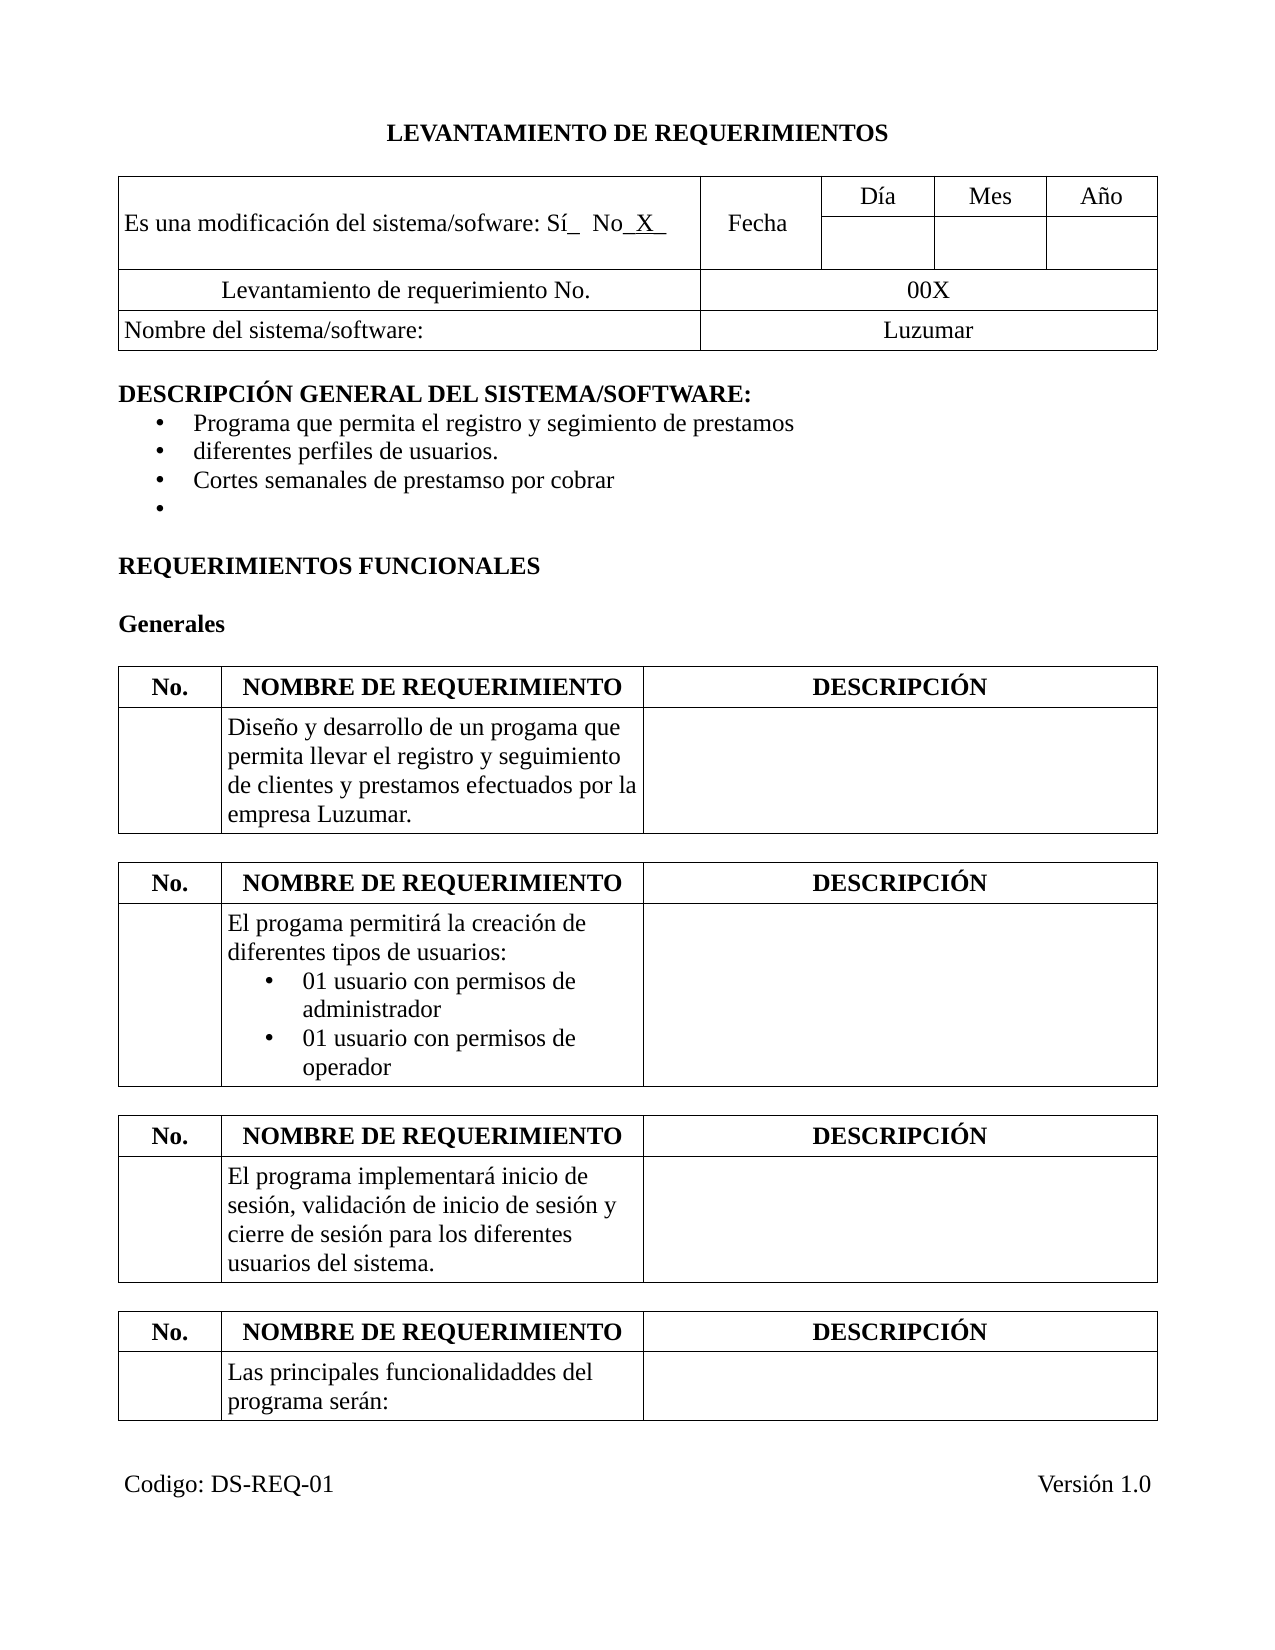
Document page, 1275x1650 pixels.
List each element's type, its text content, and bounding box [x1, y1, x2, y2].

table_cell Nombre del sistema/software: [119, 311, 700, 350]
table_header Día [822, 177, 934, 216]
table_cell Las principales funcionalidaddes del programa serán: Administración de usuarios Administrador de clientes Administración de prestamos Administración de cobros adicionales Gestión de abonos por parte de los clientes Generación de liquidación mensual Generación de Routeo [222, 1352, 643, 1420]
table_cell [644, 1352, 1157, 1420]
table_header No. [119, 667, 221, 707]
table_cell El programa implementará inicio de sesión, validación de inicio de sesión y cierre de sesión para los diferentes usuarios del sistema. [222, 1157, 643, 1282]
table_header NOMBRE DE REQUERIMIENTO [222, 667, 643, 707]
table_cell Levantamiento de requerimiento No. [119, 270, 700, 310]
table_cell [644, 904, 1157, 1086]
table_cell [822, 217, 934, 269]
table_header DESCRIPCIÓN [644, 1312, 1157, 1351]
table_cell El progama permitirá la creación de diferentes tipos de usuarios: 01 usuario con permisos de administrador 01 usuario con permisos de operador [222, 904, 643, 1086]
table_header Fecha [701, 177, 821, 269]
table_cell [119, 1352, 221, 1420]
text LEVANTAMIENTO DE REQUERIMIENTOS [118, 118, 1157, 147]
table_header NOMBRE DE REQUERIMIENTO [222, 863, 643, 902]
table_header No. [119, 863, 221, 902]
table_cell [935, 217, 1046, 269]
table_header No. [119, 1116, 221, 1156]
table_cell 00X [701, 270, 1157, 310]
table_header No. [119, 1312, 221, 1351]
list diferentes perfiles de usuarios. [156, 436, 1157, 465]
table_cell Diseño y desarrollo de un progama que permita llevar el registro y seguimiento de clientes y prestamos efectuados por la empresa Luzumar. [222, 708, 643, 833]
table_header Es una modificación del sistema/sofware: Sí_ No_X_ [119, 177, 700, 269]
table_header DESCRIPCIÓN [644, 863, 1157, 902]
table_header NOMBRE DE REQUERIMIENTO [222, 1312, 643, 1351]
list Cortes semanales de prestamso por cobrar [156, 465, 1157, 494]
table_cell [1047, 217, 1157, 269]
table_cell Luzumar [701, 311, 1157, 350]
list Programa que permita el registro y segimiento de prestamos [156, 408, 1157, 436]
table_cell [644, 708, 1157, 833]
table_cell [119, 1157, 221, 1282]
table_cell [644, 1157, 1157, 1282]
table_cell [119, 904, 221, 1086]
table_cell [119, 708, 221, 833]
table_header DESCRIPCIÓN [644, 667, 1157, 707]
table_header Año [1047, 177, 1157, 216]
table_header Mes [935, 177, 1046, 216]
text REQUERIMIENTOS FUNCIONALES [118, 551, 1157, 580]
text DESCRIPCIÓN GENERAL DEL SISTEMA/SOFTWARE: [118, 379, 1157, 408]
text Generales [118, 609, 1157, 638]
table_header DESCRIPCIÓN [644, 1116, 1157, 1156]
table_header NOMBRE DE REQUERIMIENTO [222, 1116, 643, 1156]
